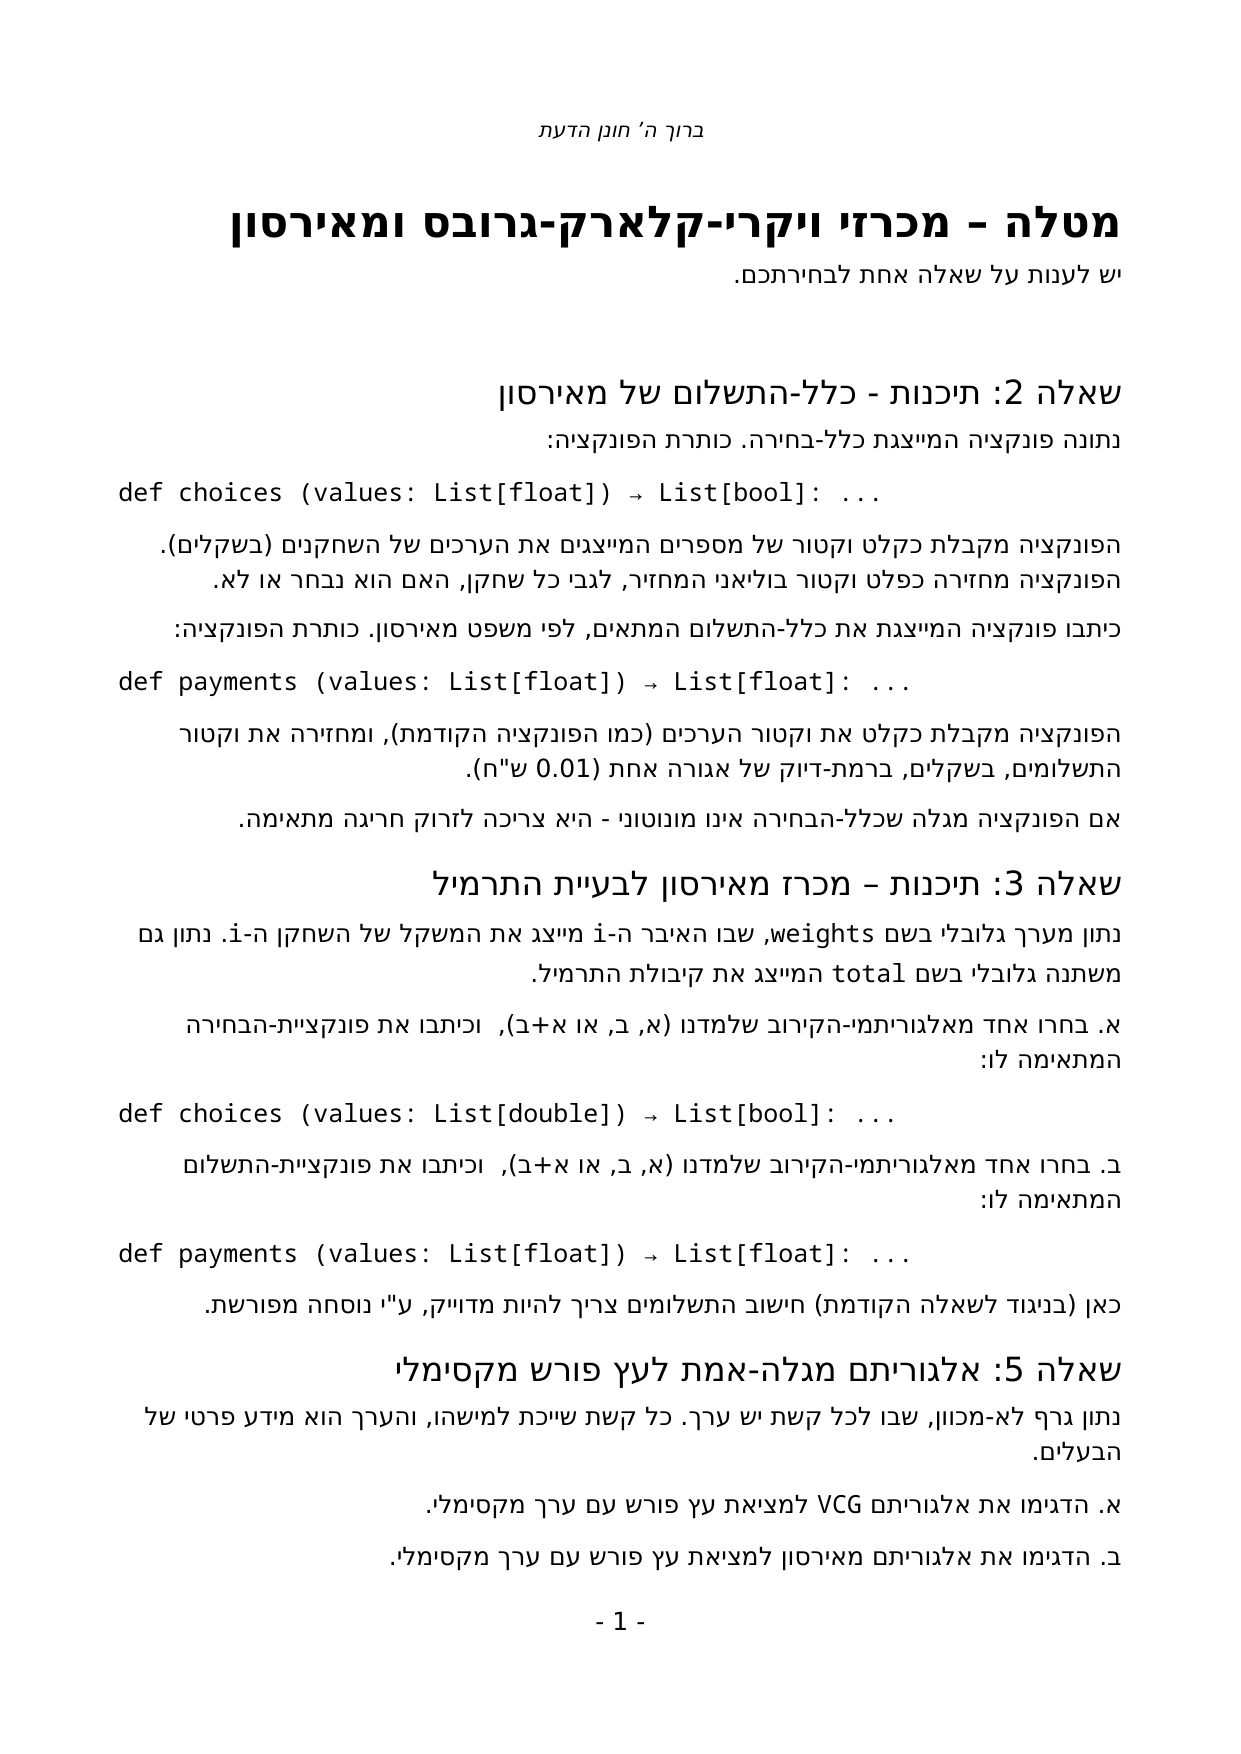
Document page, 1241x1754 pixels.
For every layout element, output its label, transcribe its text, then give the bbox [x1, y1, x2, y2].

subtitle שאלה 5: אלגוריתם מגלה-אמת לעץ פורש מקסימלי [118, 1351, 1122, 1389]
text def choices (values: List[float]) → List[bool]: ... [118, 474, 1122, 508]
subtitle שאלה 3: תיכנות – מכרז מאירסון לבעיית התרמיל [118, 864, 1122, 903]
text ב. בחרו אחד מאלגוריתמי-הקירוב שלמדנו (א, ב, או א+ב), וכיתבו את פונקציית-התשלום המתאימה לו: [118, 1151, 1122, 1215]
text def payments (values: List[float]) → List[float]: ... [118, 1235, 1122, 1269]
text הפונקציה מקבלת כקלט וקטור של מספרים המייצגים את הערכים של השחקנים (בשקלים). הפונקציה מחזירה כפלט וקטור בוליאני המחזיר, לגבי כל שחקן, האם הוא נבחר או לא. [118, 530, 1122, 594]
text אם הפונקציה מגלה שכלל-הבחירה אינו מונוטוני - היא צריכה לזרוק חריגה מתאימה. [118, 804, 1122, 833]
text נתונה פונקציה המייצגת כלל-בחירה. כותרת הפונקציה: [118, 425, 1122, 454]
text ב. הדגימו את אלגוריתם מאירסון למציאת עץ פורש עם ערך מקסימלי. [118, 1542, 1122, 1571]
subtitle מטלה – מכרזי ויקרי-קלארק-גרובס ומאירסון [118, 197, 1122, 248]
text def choices (values: List[double]) → List[bool]: ... [118, 1095, 1122, 1129]
text א. בחרו אחד מאלגוריתמי-הקירוב שלמדנו (א, ב, או א+ב), וכיתבו את פונקציית-הבחירה המתאימה לו: [118, 1011, 1122, 1075]
text כיתבו פונקציה המייצגת את כלל-התשלום המתאים, לפי משפט מאירסון. כותרת הפונקציה: [118, 614, 1122, 644]
text נתון מערך גלובלי בשם weights, שבו האיבר ה-i מייצג את המשקל של השחקן ה-i. נתון גם משתנה גלובלי בשם total המייצג את קיבולת התרמיל. [118, 915, 1122, 989]
text נתון גרף לא-מכוון, שבו לכל קשת יש ערך. כל קשת שייכת למישהו, והערך הוא מידע פרטי של הבעלים. [118, 1402, 1122, 1466]
text def payments (values: List[float]) → List[float]: ... [118, 664, 1122, 698]
text הפונקציה מקבלת כקלט את וקטור הערכים (כמו הפונקציה הקודמת), ומחזירה את וקטור התשלומים, בשקלים, ברמת-דיוק של אגורה אחת (0.01 ש"ח). [118, 719, 1122, 784]
text א. הדגימו את אלגוריתם VCG למציאת עץ פורש עם ערך מקסימלי. [118, 1487, 1122, 1521]
subtitle שאלה 2: תיכנות - כלל-התשלום של מאירסון [118, 373, 1122, 412]
text כאן (בניגוד לשאלה הקודמת) חישוב התשלומים צריך להיות מדוייק, ע"י נוסחה מפורשת. [118, 1291, 1122, 1320]
text יש לענות על שאלה אחת לבחירתכם. [118, 260, 1122, 289]
